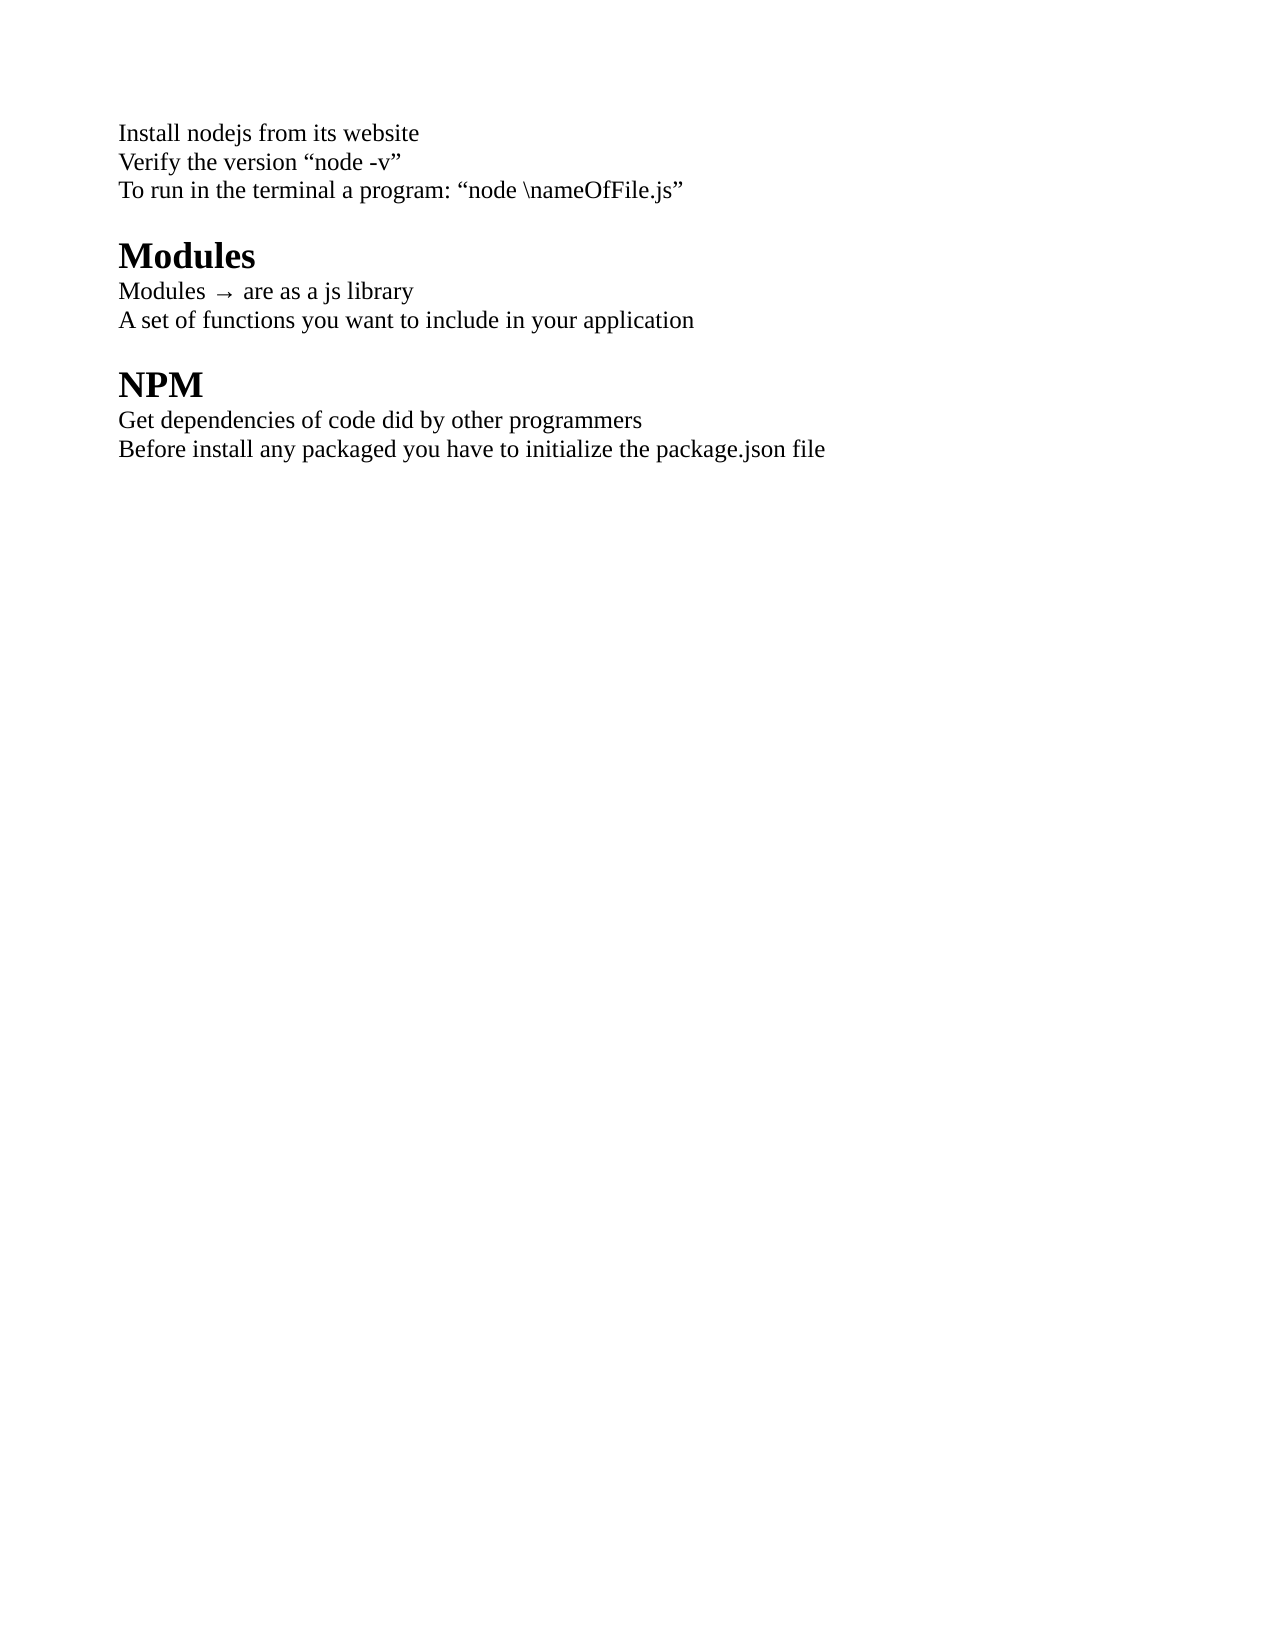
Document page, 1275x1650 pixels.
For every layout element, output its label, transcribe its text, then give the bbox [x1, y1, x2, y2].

text Install nodejs from its website [118, 118, 1157, 147]
text Modules [118, 233, 1157, 276]
text To run in the terminal a program: “node \nameOfFile.js” [118, 176, 1157, 204]
text Before install any packaged you have to initialize the package.json file [118, 434, 1157, 463]
text Get dependencies of code did by other programmers [118, 406, 1157, 434]
text Verify the version “node -v” [118, 147, 1157, 176]
text NPM [118, 362, 1157, 406]
text Modules → are as a js library A set of functions you want to include in your application [118, 276, 1157, 334]
